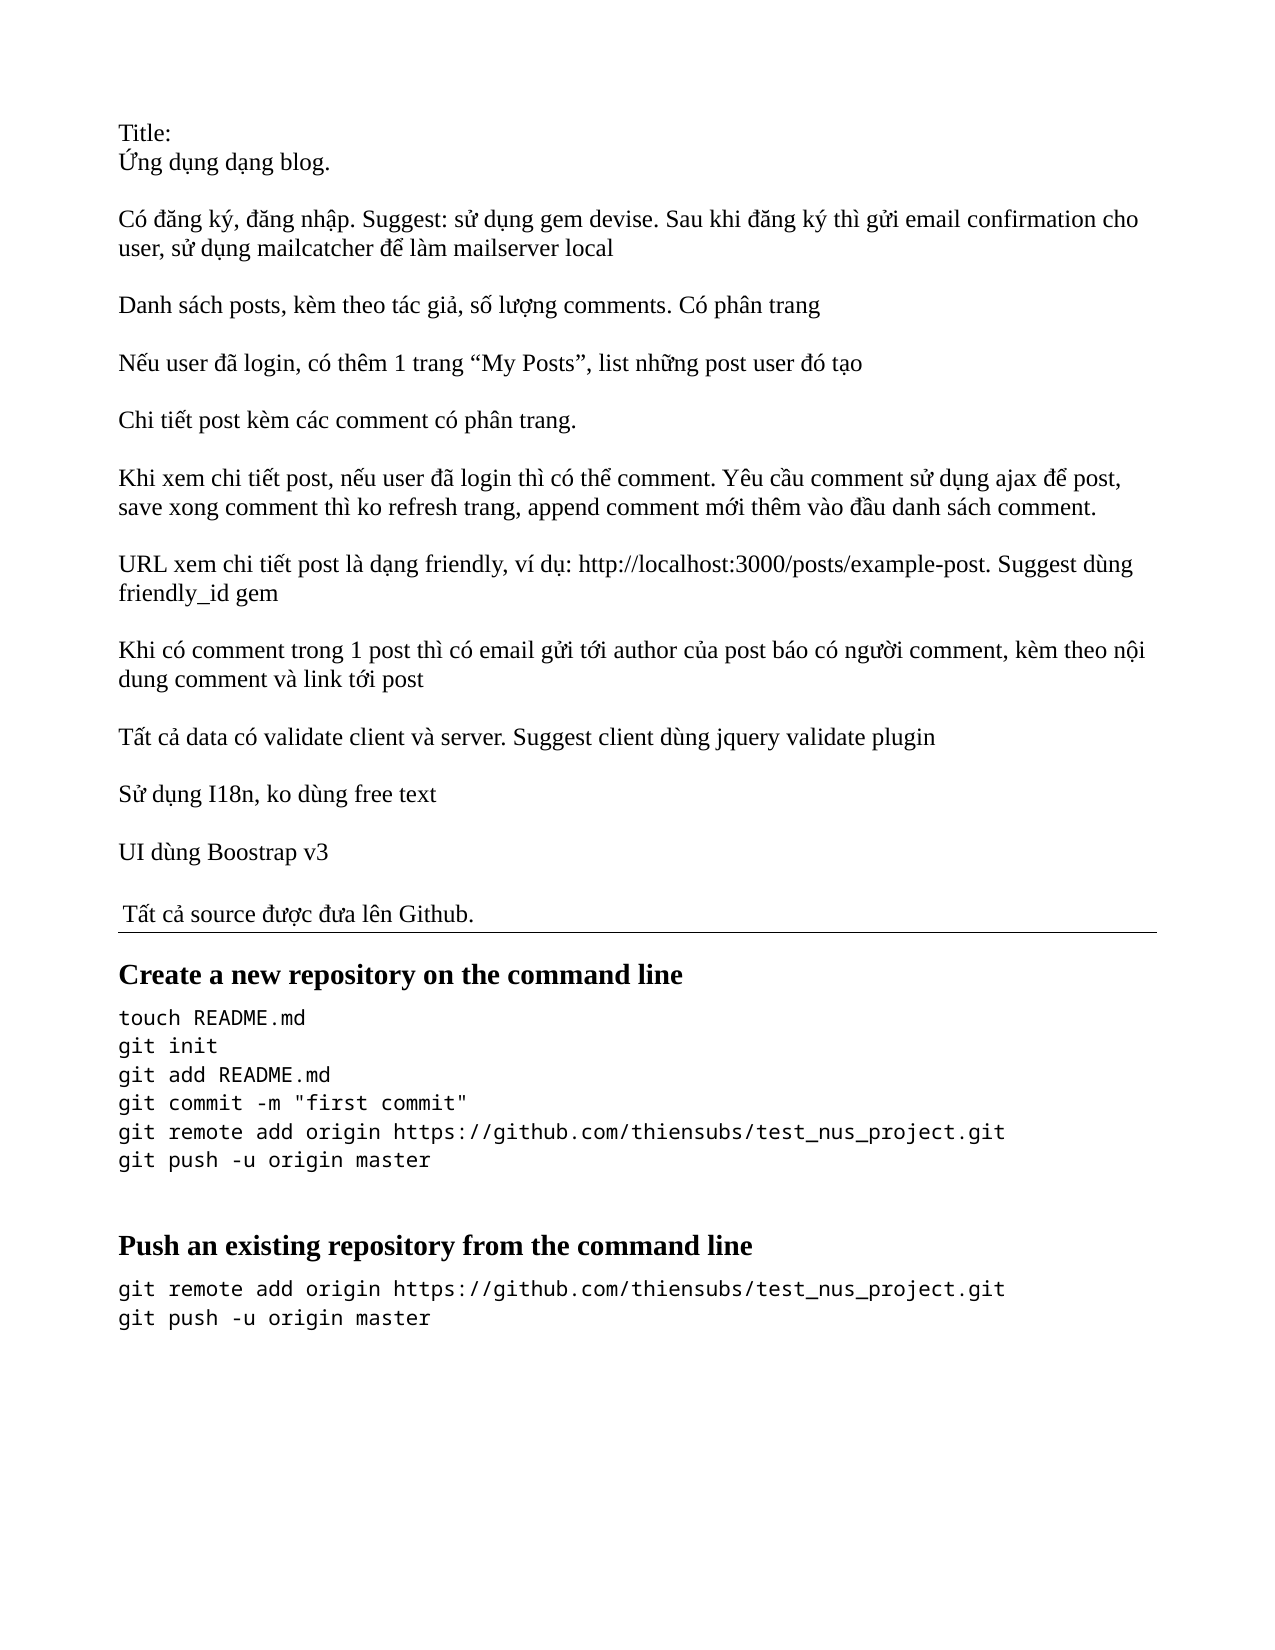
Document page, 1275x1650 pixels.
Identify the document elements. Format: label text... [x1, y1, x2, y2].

text git init [118, 1031, 1157, 1060]
subtitle Push an existing repository from the command line [118, 1228, 1157, 1262]
text Khi xem chi tiết post, nếu user đã login thì có thể comment. Yêu cầu comment sử dụng ajax để post, save xong comment thì ko refresh trang, append comment mới thêm vào đầu danh sách comment. [118, 463, 1157, 521]
text Ứng dụng dạng blog. [118, 147, 1157, 176]
text Title: [118, 118, 1157, 147]
subtitle Create a new repository on the command line [118, 957, 1157, 991]
text git push -u origin master [118, 1145, 1157, 1174]
text UI dùng Boostrap v3 [118, 837, 1157, 866]
text git remote add origin https://github.com/thiensubs/test_nus_project.git [118, 1274, 1157, 1303]
text git remote add origin https://github.com/thiensubs/test_nus_project.git [118, 1117, 1157, 1145]
text Nếu user đã login, có thêm 1 trang “My Posts”, list những post user đó tạo [118, 348, 1157, 377]
text Có đăng ký, đăng nhập. Suggest: sử dụng gem devise. Sau khi đăng ký thì gửi email confirmation cho user, sử dụng mailcatcher để làm mailserver local [118, 204, 1157, 262]
text touch README.md [118, 1003, 1157, 1031]
text git add README.md [118, 1060, 1157, 1088]
text Tất cả source được đưa lên Github. [118, 894, 1157, 932]
text Tất cả data có validate client và server. Suggest client dùng jquery validate plugin [118, 722, 1157, 751]
text git commit -m "first commit" [118, 1088, 1157, 1117]
text Khi có comment trong 1 post thì có email gửi tới author của post báo có người comment, kèm theo nội dung comment và link tới post [118, 636, 1157, 693]
text Sử dụng I18n, ko dùng free text [118, 779, 1157, 808]
text Chi tiết post kèm các comment có phân trang. [118, 406, 1157, 434]
text URL xem chi tiết post là dạng friendly, ví dụ: http://localhost:3000/posts/example-post. Suggest dùng friendly_id gem [118, 549, 1157, 607]
text git push -u origin master [118, 1303, 1157, 1331]
text Danh sách posts, kèm theo tác giả, số lượng comments. Có phân trang [118, 291, 1157, 319]
